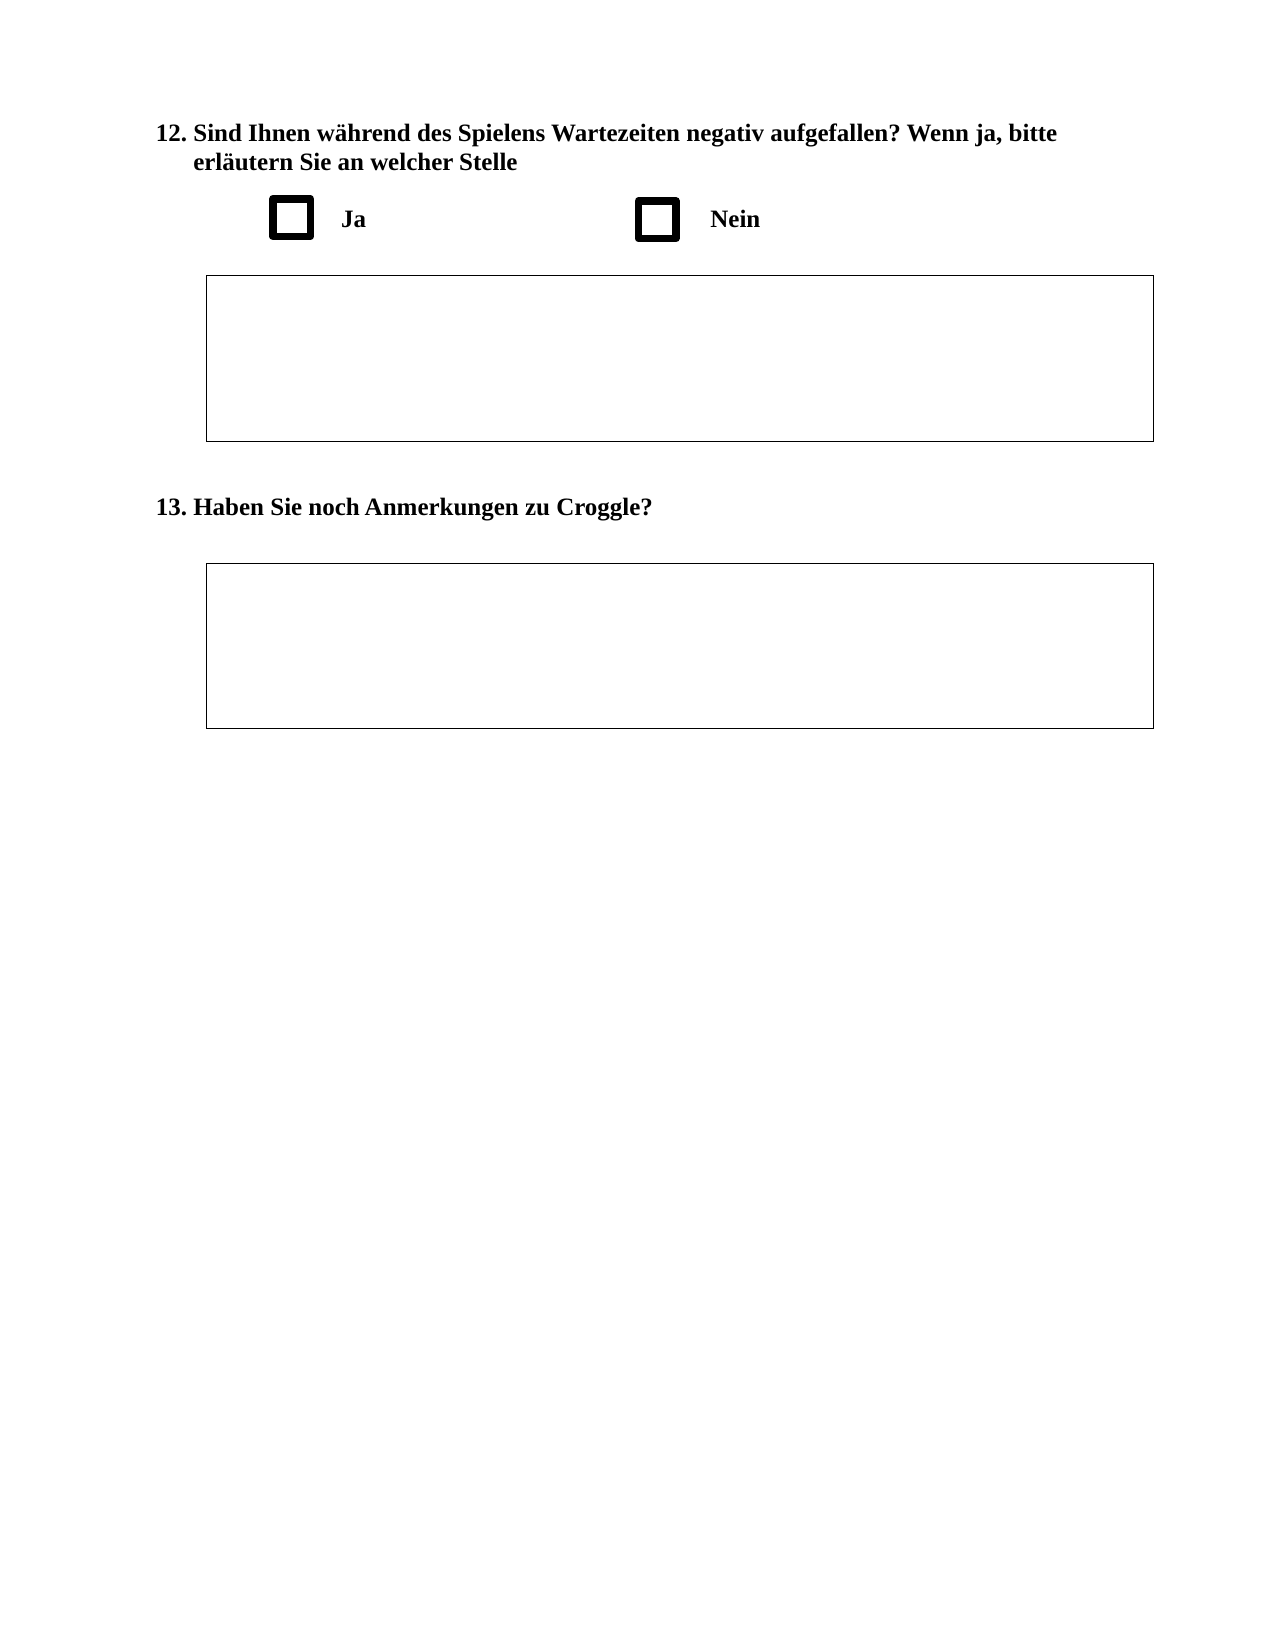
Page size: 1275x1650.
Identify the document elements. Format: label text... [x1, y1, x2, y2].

list Ja [314, 204, 635, 233]
list Haben Sie noch Anmerkungen zu Croggle? [156, 492, 1157, 521]
list Sind Ihnen während des Spielens Wartezeiten negativ aufgefallen? Wenn ja, bitte erläutern Sie an welcher Stelle [156, 118, 1157, 176]
list Nein [680, 204, 1157, 233]
list [156, 204, 269, 233]
